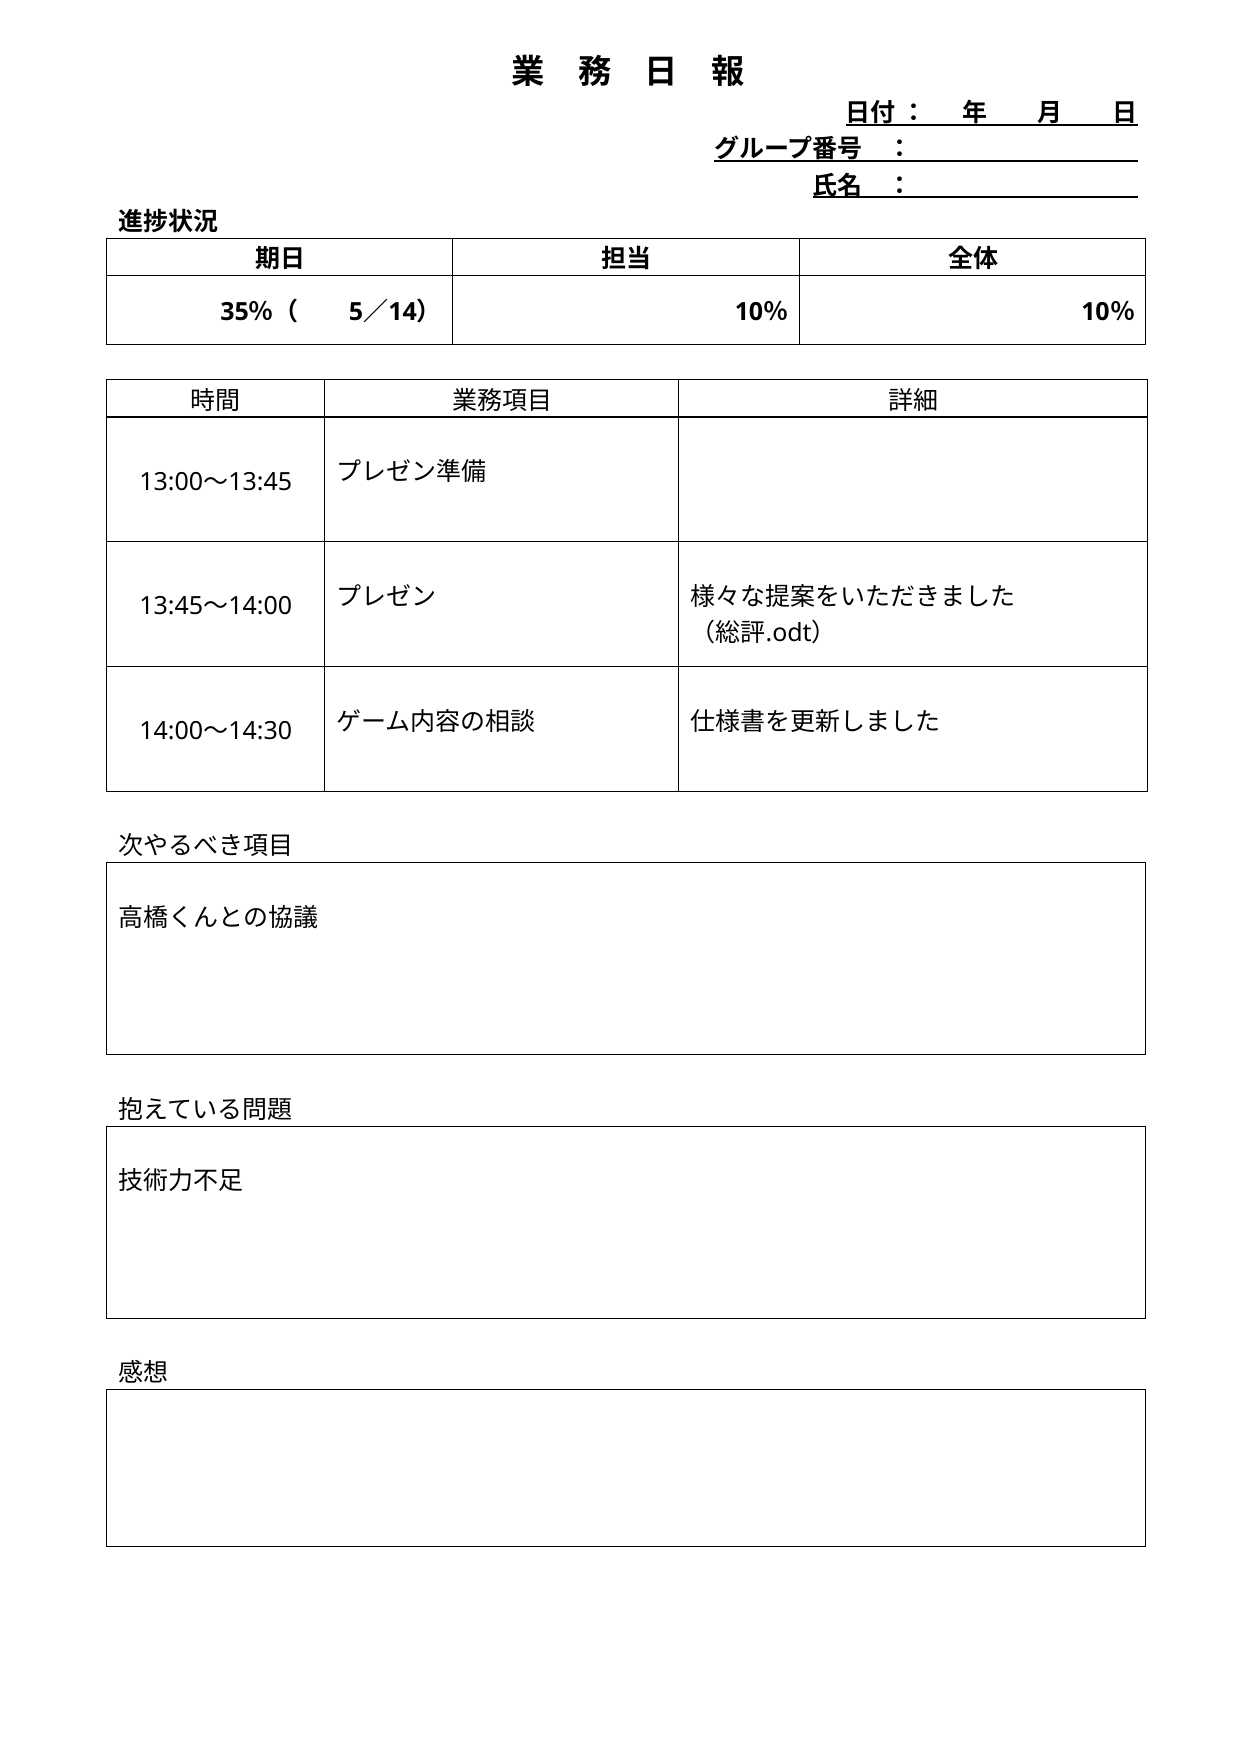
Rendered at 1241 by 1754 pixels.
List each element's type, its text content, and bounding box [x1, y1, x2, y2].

table_cell 仕様書を更新しました [679, 667, 1147, 791]
table_cell 14:00〜14:30 [107, 667, 324, 791]
table_header 全体 [800, 239, 1145, 275]
table_cell 13:45〜14:00 [107, 542, 324, 666]
table_header [107, 1390, 1145, 1546]
text 進捗状況 [118, 201, 1138, 238]
table_cell 10％ [800, 276, 1145, 344]
table_cell プレゼン準備 [325, 418, 678, 541]
table_header 詳細 [679, 380, 1147, 416]
table_header 技術力不足 [107, 1127, 1145, 1318]
table_cell プレゼン [325, 542, 678, 666]
table_cell 10％ [453, 276, 799, 344]
text 次やるべき項目 [118, 826, 1138, 862]
table_header 高橋くんとの協議 [107, 863, 1145, 1054]
table_header 担当 [453, 239, 799, 275]
table_header 時間 [107, 380, 324, 416]
text 抱えている問題 [118, 1089, 1138, 1126]
table_header 業務項目 [325, 380, 678, 416]
text 日付 ： 年 月 日 [118, 93, 1138, 129]
table_cell [679, 418, 1147, 541]
text 業 務 日 報 [118, 44, 1138, 93]
table_cell ゲーム内容の相談 [325, 667, 678, 791]
table_header 期日 [107, 239, 452, 275]
table_cell 様々な提案をいただきました （総評.odt） [679, 542, 1147, 666]
text 感想 [118, 1353, 1138, 1389]
text グループ番号 ： [118, 129, 1138, 165]
table_cell 35％（ 5／14） [107, 276, 452, 344]
table_cell 13:00〜13:45 [107, 418, 324, 541]
text 氏名 ： [118, 165, 1138, 201]
